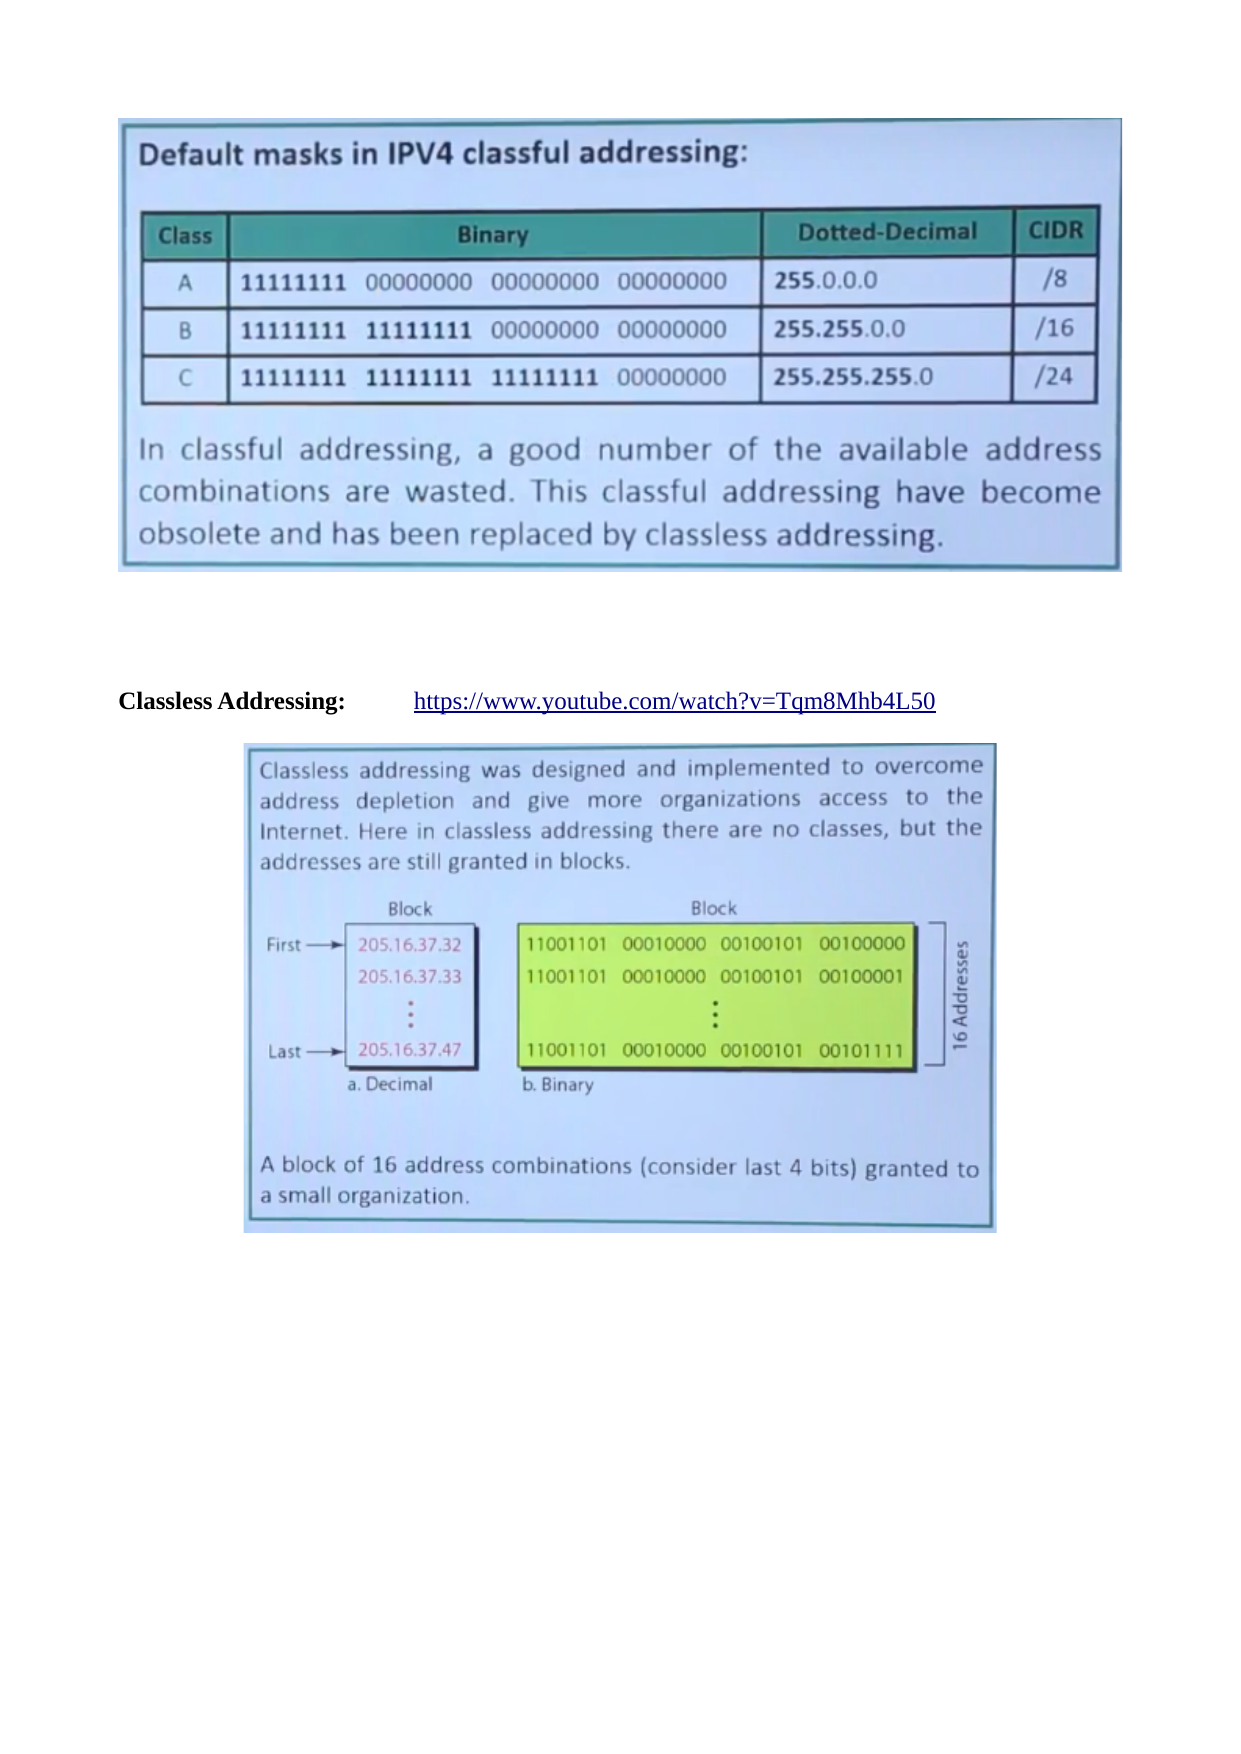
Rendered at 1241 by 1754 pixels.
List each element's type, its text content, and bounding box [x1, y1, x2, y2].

text Classless Addressing: https://www.youtube.com/watch?v=Tqm8Mhb4L50 [118, 686, 1122, 715]
picture [118, 118, 1123, 572]
picture [243, 743, 997, 1233]
